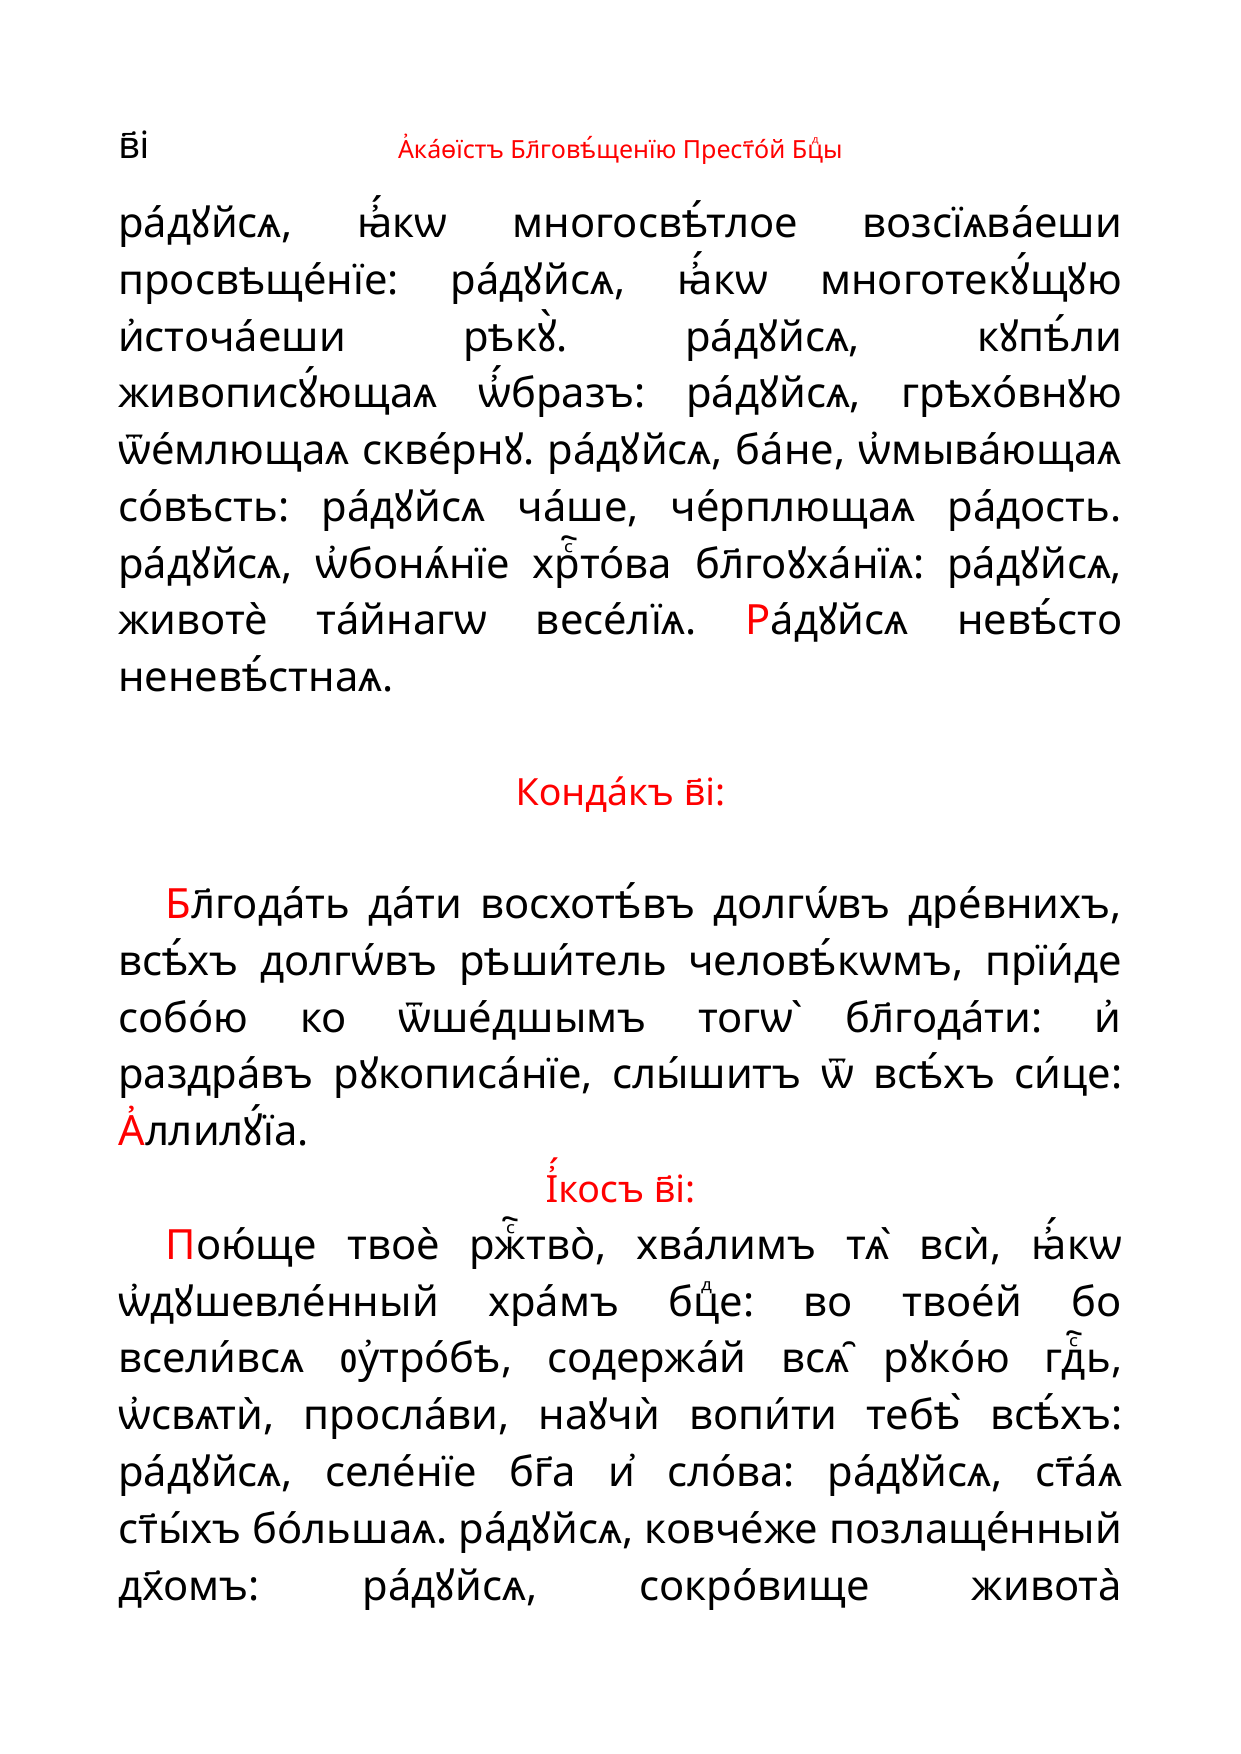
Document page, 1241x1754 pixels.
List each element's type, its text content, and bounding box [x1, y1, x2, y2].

text І҆́косъ в҃і: [118, 1158, 1122, 1213]
text ра́дꙋйсѧ, ꙗ҆́кѡ многосвѣ́тлое возсїѧва́еши просвѣще́нїе: ра́дꙋйсѧ, ꙗ҆́кѡ многотекꙋ́щꙋю и҆сточа́еши рѣкꙋ̀. ра́дꙋйсѧ, кꙋпѣ́ли живописꙋ́ющаѧ ѡ҆́бразъ: ра́дꙋйсѧ, грѣхо́внꙋю ѿе́млющаѧ скве́рнꙋ. ра́дꙋйсѧ, ба́не, ѡ҆мыва́ющаѧ со́вѣсть: ра́дꙋйсѧ ча́ше, че́рплющаѧ ра́дость. ра́дꙋйсѧ, ѡ҆бонѧ́нїе хрⷭ҇то́ва бл҃гоꙋха́нїѧ: ра́дꙋйсѧ, животѐ та́йнагѡ весе́лїѧ. Ра́дꙋйсѧ невѣ́сто неневѣ́стнаѧ. [118, 193, 1122, 704]
subtitle Конда́къ в҃і: [118, 728, 1122, 816]
text Бл҃года́ть да́ти восхотѣ́въ долгѡ́въ дре́внихъ, всѣ́хъ долгѡ́въ рѣши́тель человѣ́кѡмъ, прїи́де собо́ю ко ѿше́дшымъ тогѡ̀ бл҃года́ти: и҆ раздра́въ рꙋкописа́нїе, слы́шитъ ѿ всѣ́хъ си́це: А҆ллилꙋ́їа. [118, 828, 1122, 1158]
text Пою́ще твоѐ ржⷭ҇тво̀, хва́лимъ тѧ̀ всѝ, ꙗ҆́кѡ ѡ҆дꙋшевле́нный хра́мъ бцⷣе: во твое́й бо всели́всѧ ᲂу҆тро́бѣ, содержа́й всѧ̑ рꙋко́ю гдⷭ҇ь, ѡ҆свѧтѝ, просла́ви, наꙋчѝ вопи́ти тебѣ̀ всѣ́хъ: ра́дꙋйсѧ, селе́нїе бг҃а и҆ сло́ва: ра́дꙋйсѧ, ст҃а́ѧ ст҃ы́хъ бо́льшаѧ. ра́дꙋйсѧ, ковче́же позлаще́нный дх҃омъ: ра́дꙋйсѧ, сокро́вище живота̀ неистощи́мое. ра́дꙋйсѧ, честны́й вѣ́нче царе́й бл҃гочести́выхъ: ра́дꙋйсѧ, честна́ѧ похвало̀ і҆ере́євъ бл҃гоговѣ́йныхъ. ра́дꙋйсѧ, це́ркве непоколеби́мый сто́лпе: ра́дꙋйсѧ, ца́рствїѧ нерꙋши́маѧ стѣно̀. ра́дꙋйсѧ, є҆́юже воздви́жꙋтсѧ побѣ̑ды: ра́дꙋйсѧ, є҆́юже низпа́даютъ вразѝ. ра́дꙋйсѧ, тѣ́ла моегѡ̀ врачева́нїе: ра́дꙋйсѧ, дꙋшѝ моеѧ̀ сп҃се́нїе. Ра́дꙋйсѧ невѣ́сто неневѣ́стнаѧ. [118, 1213, 1122, 1612]
